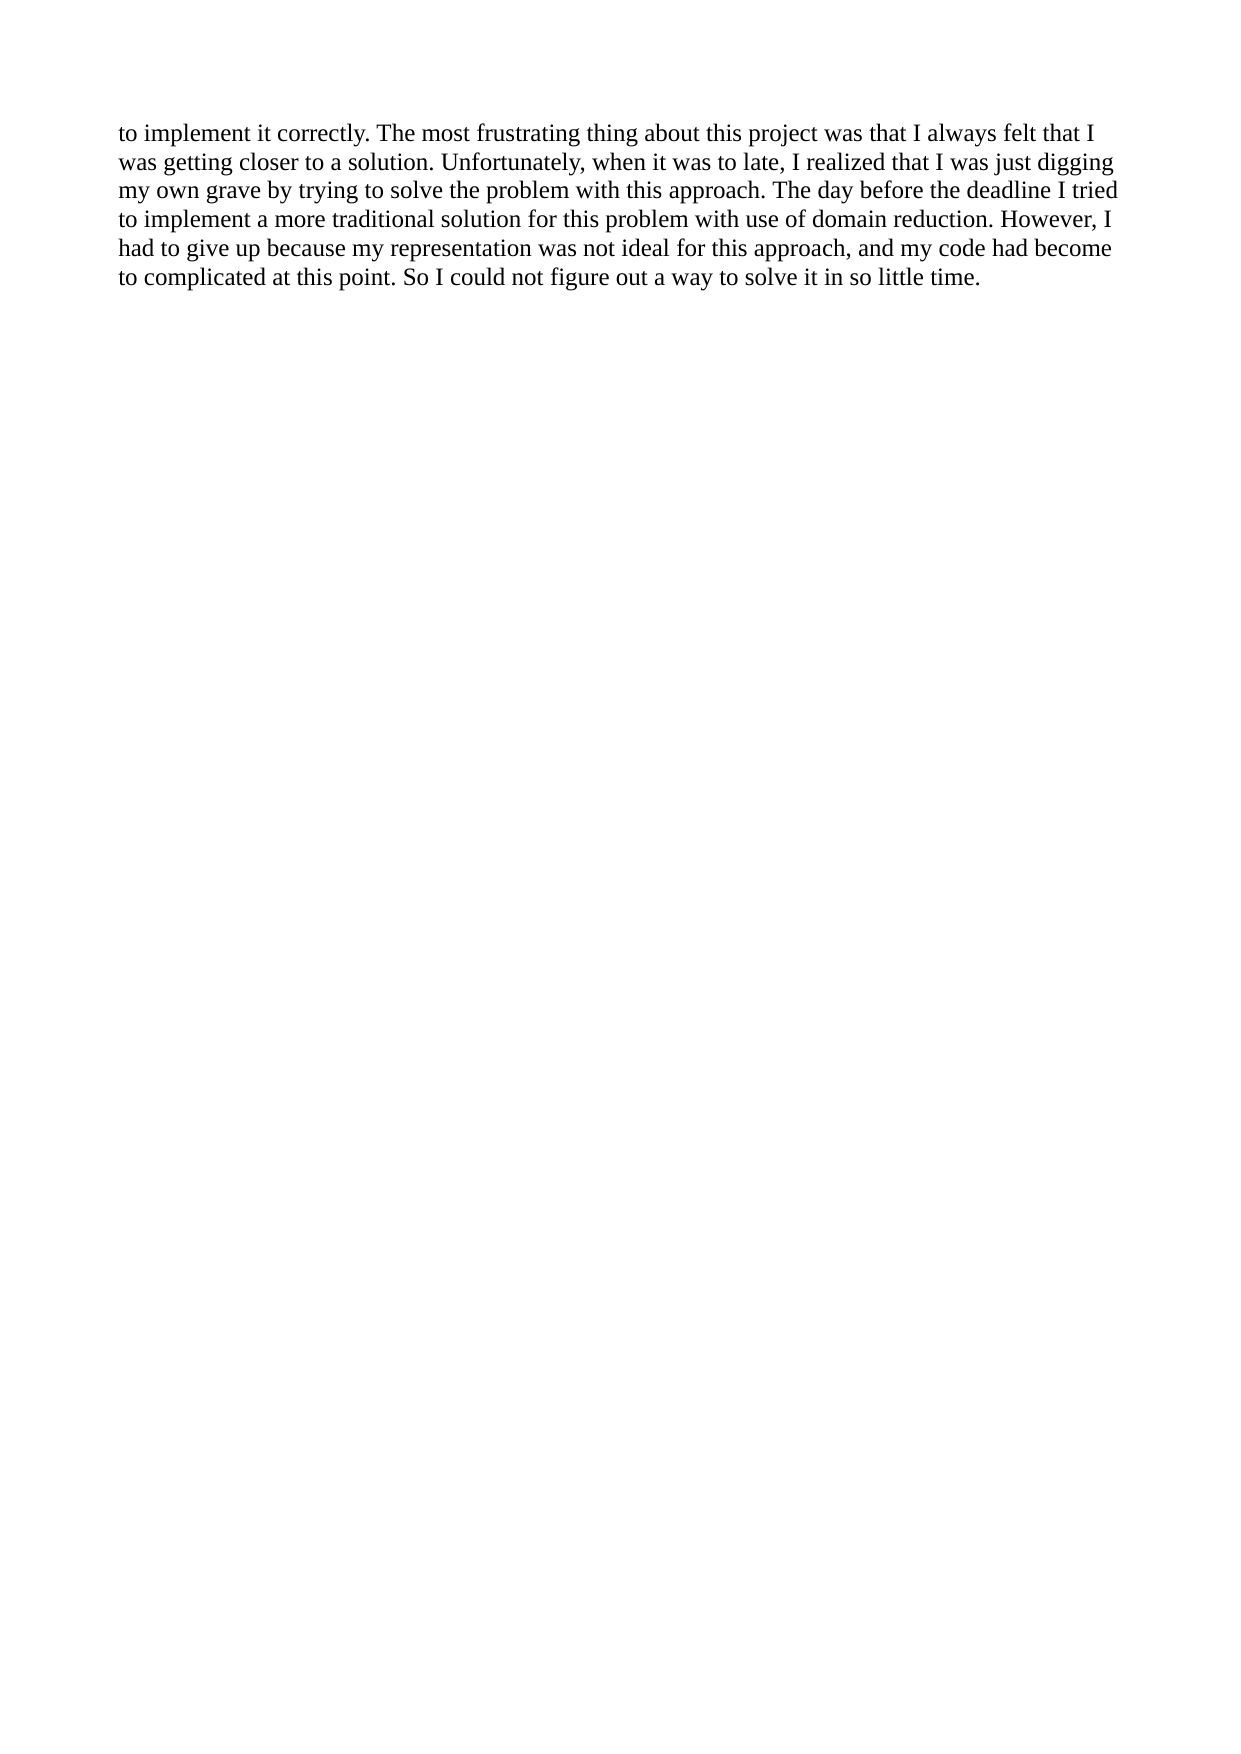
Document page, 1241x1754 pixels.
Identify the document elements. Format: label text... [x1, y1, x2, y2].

text to implement it correctly. The most frustrating thing about this project was that I always felt that I was getting closer to a solution. Unfortunately, when it was to late, I realized that I was just digging my own grave by trying to solve the problem with this approach. The day before the deadline I tried to implement a more traditional solution for this problem with use of domain reduction. However, I had to give up because my representation was not ideal for this approach, and my code had become to complicated at this point. So I could not figure out a way to solve it in so little time. [118, 118, 1122, 291]
